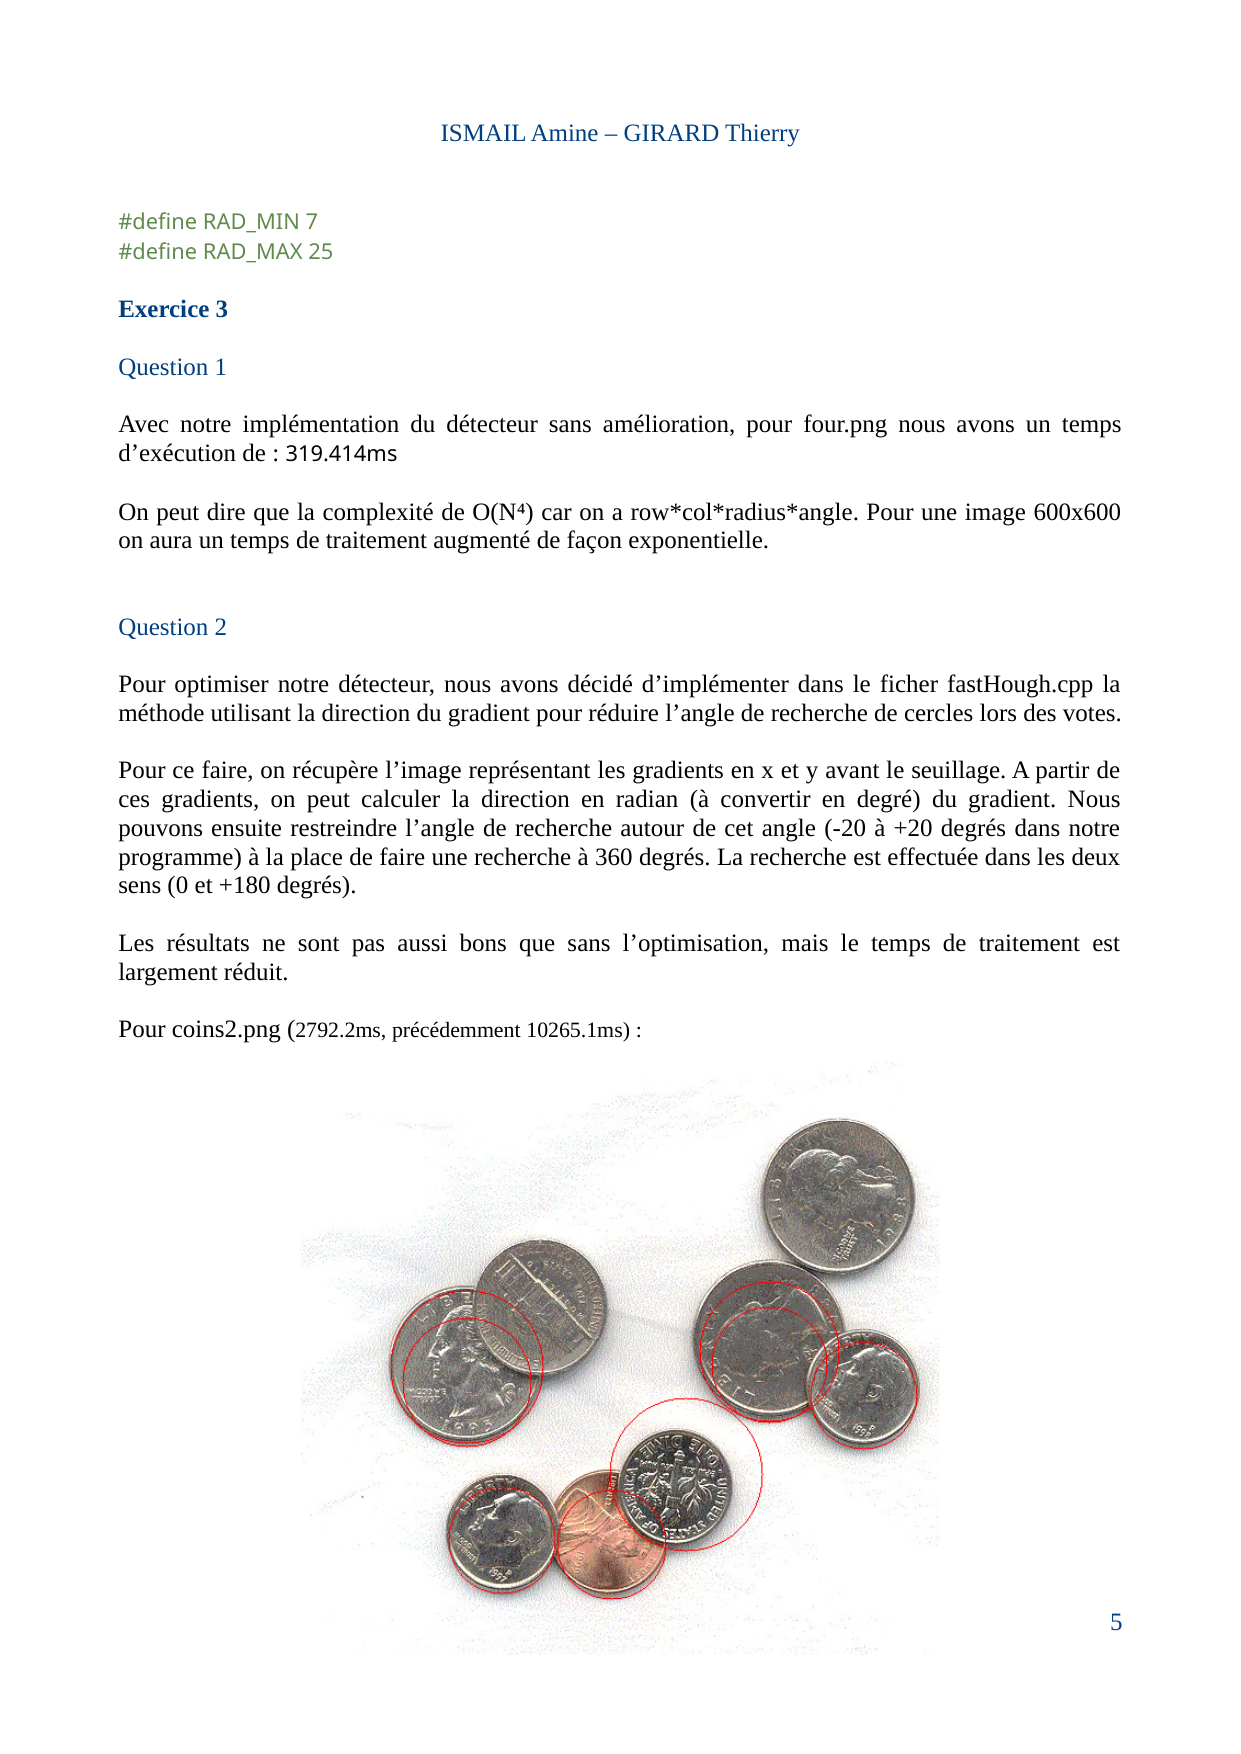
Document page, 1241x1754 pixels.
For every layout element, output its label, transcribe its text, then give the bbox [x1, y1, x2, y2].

text Pour optimiser notre détecteur, nous avons décidé d’implémenter dans le ficher fastHough.cpp la méthode utilisant la direction du gradient pour réduire l’angle de recherche de cercles lors des votes. [118, 669, 1122, 727]
text Exercice 3 [118, 294, 1122, 352]
text #define RAD_MAX 25 [118, 236, 1122, 266]
text Avec notre implémentation du détecteur sans amélioration, pour four.png nous avons un temps d’exécution de : 319.414ms [118, 409, 1122, 468]
text Question 1 [118, 352, 1122, 381]
text #define RAD_MIN 7 [118, 206, 1122, 236]
text Pour ce faire, on récupère l’image représentant les gradients en x et y avant le seuillage. A partir de ces gradients, on peut calculer la direction en radian (à convertir en degré) du gradient. Nous pouvons ensuite restreindre l’angle de recherche autour de cet angle (-20 à +20 degrés dans notre programme) à la place de faire une recherche à 360 degrés. La recherche est effectuée dans les deux sens (0 et +180 degrés). [118, 755, 1122, 899]
text Question 2 [118, 612, 1122, 640]
text Pour coins2.png (2792.2ms, précédemment 10265.1ms) : [118, 1014, 1122, 1043]
text On peut dire que la complexité de O(N⁴) car on a row*col*radius*angle. Pour une image 600x600 on aura un temps de traitement augmenté de façon exponentielle. [118, 497, 1122, 554]
picture [300, 1042, 940, 1655]
text Les résultats ne sont pas aussi bons que sans l’optimisation, mais le temps de traitement est largement réduit. [118, 928, 1122, 985]
